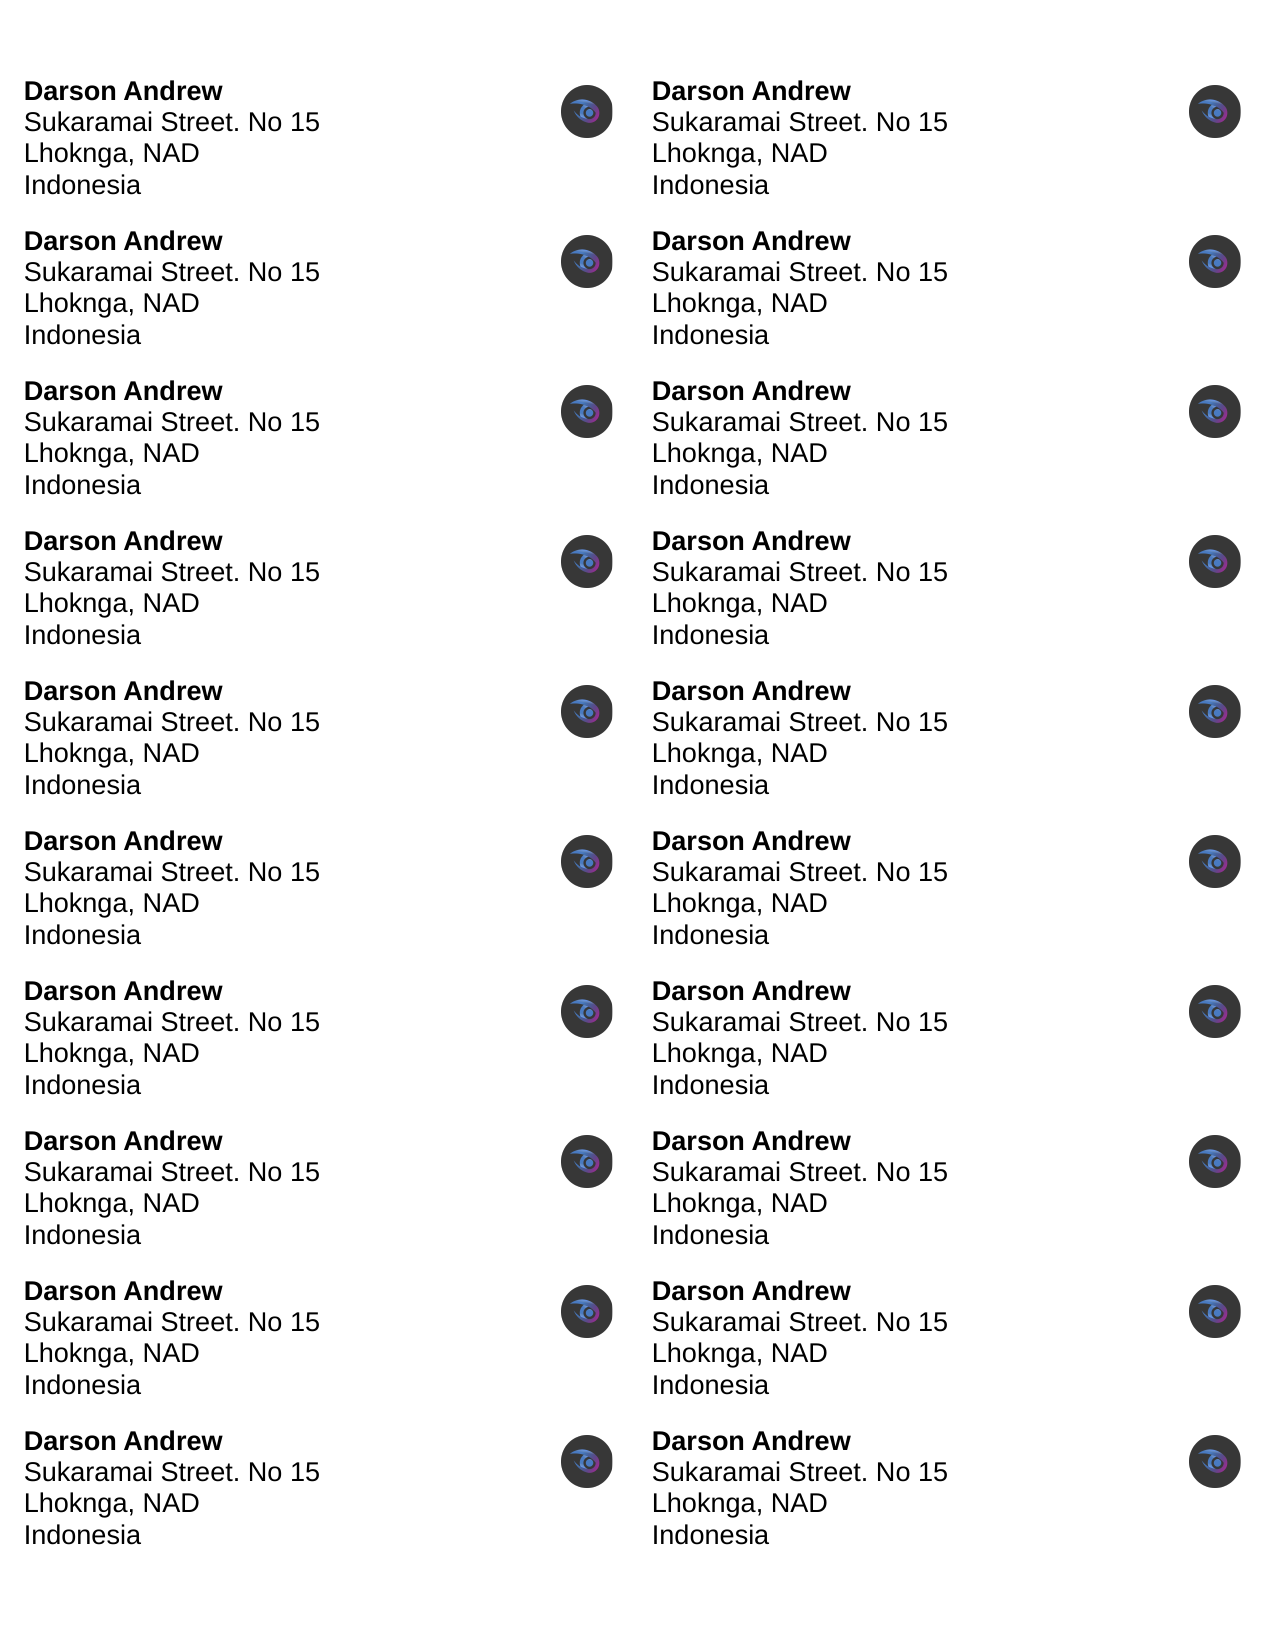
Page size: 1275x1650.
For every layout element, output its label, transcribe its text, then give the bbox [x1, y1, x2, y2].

picture [1189, 1285, 1241, 1338]
picture [561, 385, 613, 438]
text Darson Andrew Sukaramai Street. No 15 Lhoknga, NAD Indonesia [652, 1425, 1252, 1550]
picture [1189, 835, 1241, 888]
text Darson Andrew Sukaramai Street. No 15 Lhoknga, NAD Indonesia [23, 975, 623, 1100]
text Darson Andrew Sukaramai Street. No 15 Lhoknga, NAD Indonesia [23, 1275, 623, 1400]
picture [561, 1435, 613, 1488]
text Darson Andrew Sukaramai Street. No 15 Lhoknga, NAD Indonesia [652, 675, 1252, 800]
text Darson Andrew Sukaramai Street. No 15 Lhoknga, NAD Indonesia [652, 1275, 1252, 1400]
text Darson Andrew Sukaramai Street. No 15 Lhoknga, NAD Indonesia [23, 525, 623, 650]
picture [1189, 85, 1241, 138]
picture [561, 85, 613, 138]
text Darson Andrew Sukaramai Street. No 15 Lhoknga, NAD Indonesia [23, 75, 623, 200]
picture [561, 985, 613, 1038]
picture [1189, 685, 1241, 738]
picture [1189, 385, 1241, 438]
text Darson Andrew Sukaramai Street. No 15 Lhoknga, NAD Indonesia [652, 825, 1252, 950]
text Darson Andrew Sukaramai Street. No 15 Lhoknga, NAD Indonesia [23, 225, 623, 350]
picture [561, 835, 613, 888]
picture [1189, 985, 1241, 1038]
picture [1189, 235, 1241, 288]
picture [561, 535, 613, 588]
text Darson Andrew Sukaramai Street. No 15 Lhoknga, NAD Indonesia [652, 975, 1252, 1100]
text Darson Andrew Sukaramai Street. No 15 Lhoknga, NAD Indonesia [23, 1425, 623, 1550]
text Darson Andrew Sukaramai Street. No 15 Lhoknga, NAD Indonesia [652, 225, 1252, 350]
text Darson Andrew Sukaramai Street. No 15 Lhoknga, NAD Indonesia [23, 825, 623, 950]
picture [561, 235, 613, 288]
picture [561, 1135, 613, 1188]
text Darson Andrew Sukaramai Street. No 15 Lhoknga, NAD Indonesia [652, 75, 1252, 200]
picture [1189, 1135, 1241, 1188]
picture [1189, 1435, 1241, 1488]
text Darson Andrew Sukaramai Street. No 15 Lhoknga, NAD Indonesia [652, 375, 1252, 500]
text Darson Andrew Sukaramai Street. No 15 Lhoknga, NAD Indonesia [23, 1125, 623, 1250]
text Darson Andrew Sukaramai Street. No 15 Lhoknga, NAD Indonesia [652, 1125, 1252, 1250]
picture [561, 685, 613, 738]
text Darson Andrew Sukaramai Street. No 15 Lhoknga, NAD Indonesia [652, 525, 1252, 650]
text Darson Andrew Sukaramai Street. No 15 Lhoknga, NAD Indonesia [23, 375, 623, 500]
picture [1189, 535, 1241, 588]
picture [561, 1285, 613, 1338]
text Darson Andrew Sukaramai Street. No 15 Lhoknga, NAD Indonesia [23, 675, 623, 800]
